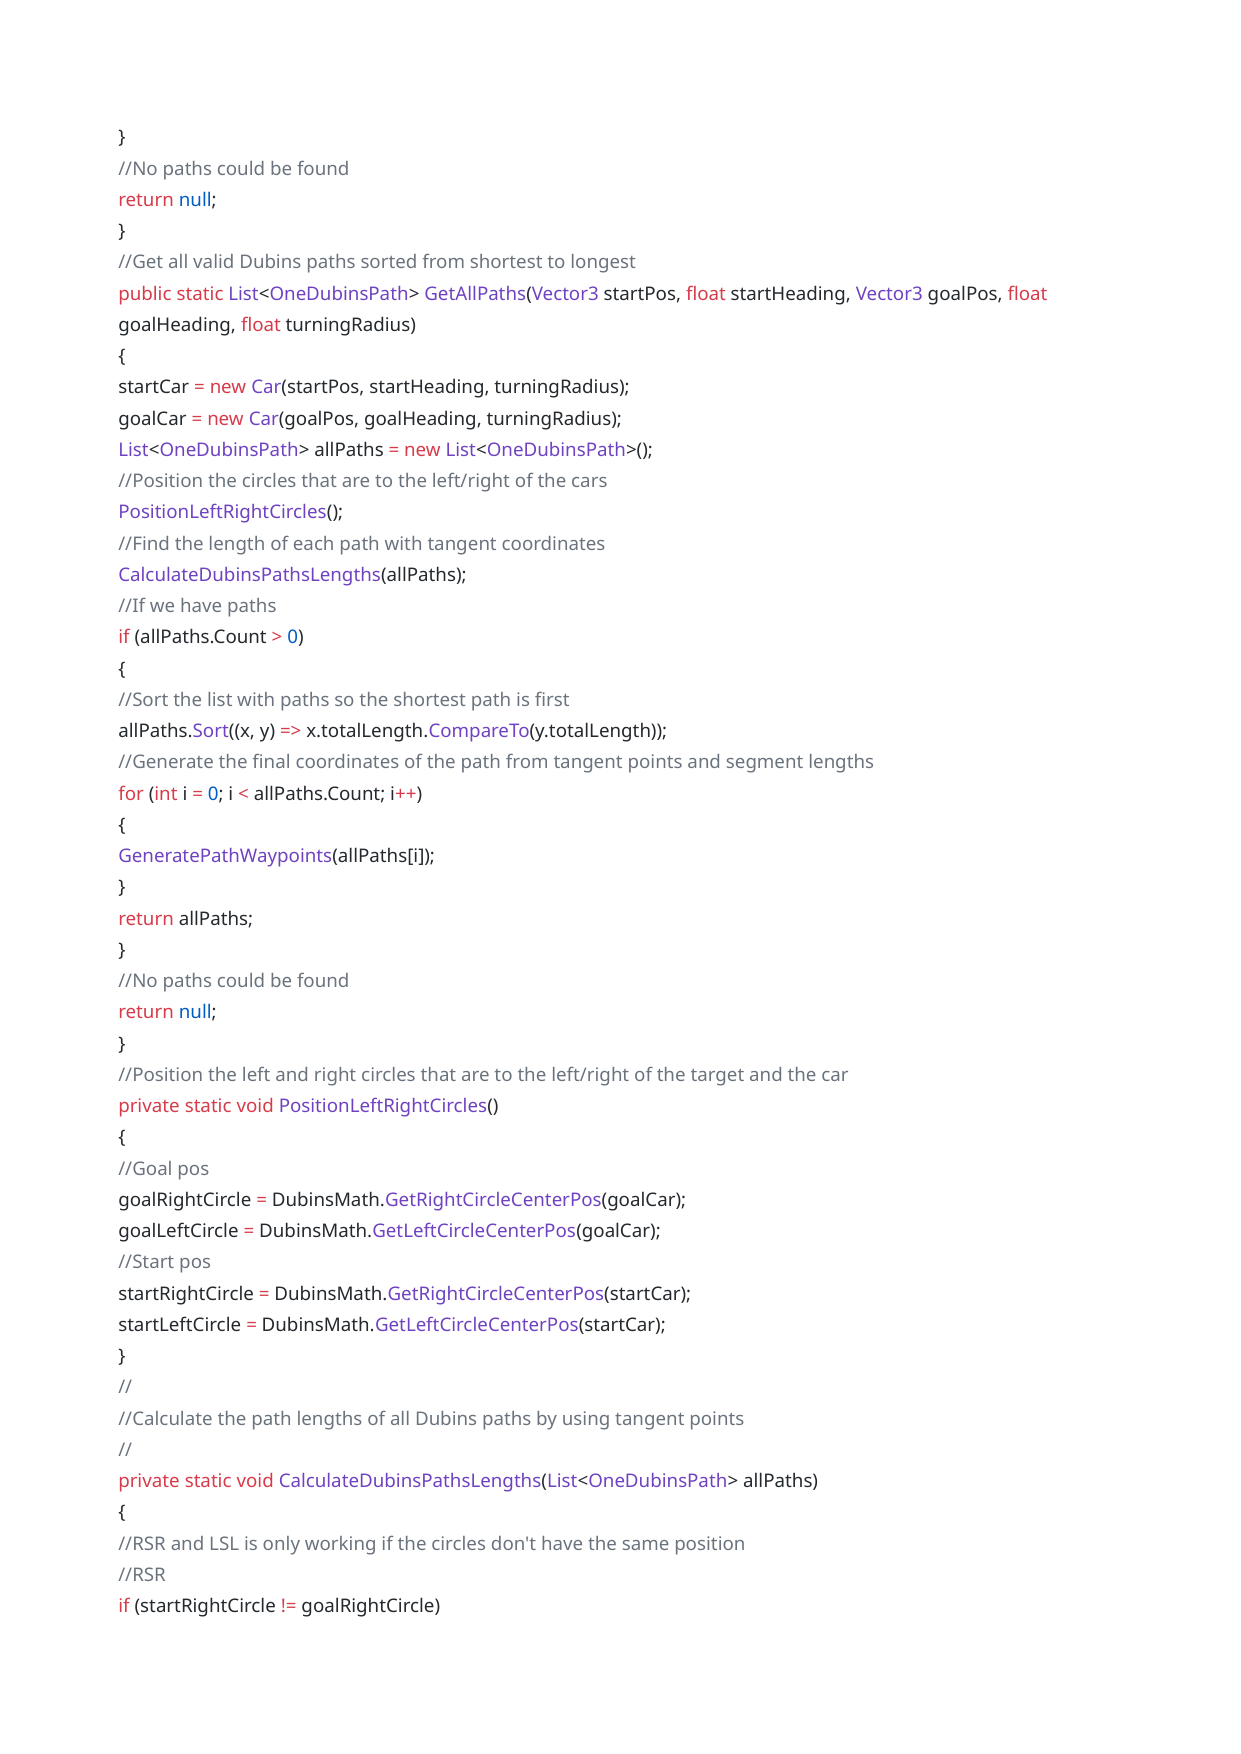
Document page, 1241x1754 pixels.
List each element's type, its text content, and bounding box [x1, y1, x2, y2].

table_cell } //No paths could be found return null; } //Get all valid Dubins paths sorted from shortest to longest public static List<OneDubinsPath> GetAllPaths(Vector3 startPos, float startHeading, Vector3 goalPos, float goalHeading, float turningRadius) { startCar = new Car(startPos, startHeading, turningRadius); goalCar = new Car(goalPos, goalHeading, turningRadius); List<OneDubinsPath> allPaths = new List<OneDubinsPath>(); //Position the circles that are to the left/right of the cars PositionLeftRightCircles(); //Find the length of each path with tangent coordinates CalculateDubinsPathsLengths(allPaths); //If we have paths if (allPaths.Count > 0) { //Sort the list with paths so the shortest path is first allPaths.Sort((x, y) => x.totalLength.CompareTo(y.totalLength)); //Generate the final coordinates of the path from tangent points and segment lengths for (int i = 0; i < allPaths.Count; i++) { GeneratePathWaypoints(allPaths[i]); } return allPaths; } //No paths could be found return null; } //Position the left and right circles that are to the left/right of the target and the car private static void PositionLeftRightCircles() { //Goal pos goalRightCircle = DubinsMath.GetRightCircleCenterPos(goalCar); goalLeftCircle = DubinsMath.GetLeftCircleCenterPos(goalCar); //Start pos startRightCircle = DubinsMath.GetRightCircleCenterPos(startCar); startLeftCircle = DubinsMath.GetLeftCircleCenterPos(startCar); } // //Calculate the path lengths of all Dubins paths by using tangent points // private static void CalculateDubinsPathsLengths(List<OneDubinsPath> allPaths) { //RSR and LSL is only working if the circles don't have the same position //RSR if (startRightCircle != goalRightCircle) [118, 118, 1122, 1618]
